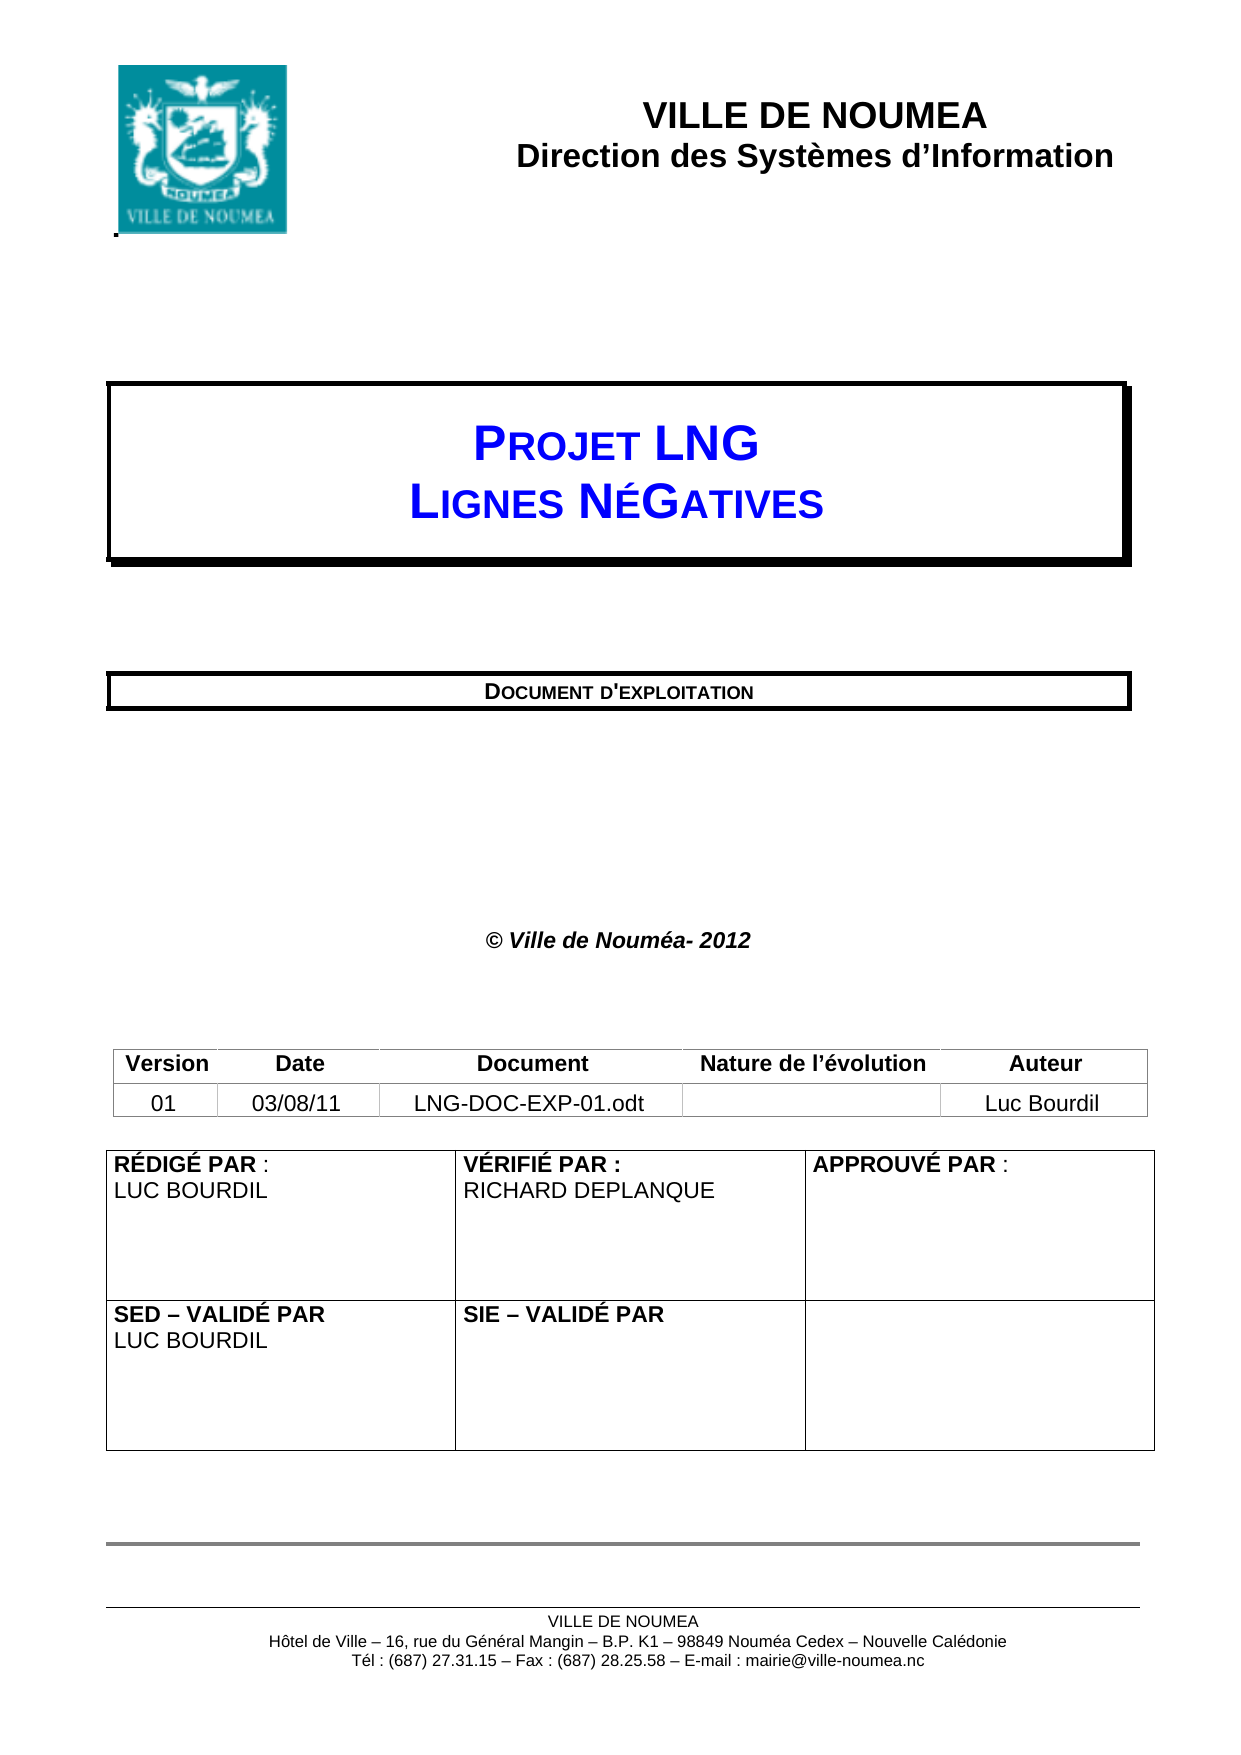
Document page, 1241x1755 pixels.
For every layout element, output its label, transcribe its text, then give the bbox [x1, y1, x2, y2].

text © Ville de Nouméa- 2012 [106, 927, 1132, 954]
table_header Document [380, 1050, 682, 1082]
table_header Approuvé par : nom Qualité Date Signature [806, 1151, 1154, 1300]
table_header Vérifié par : RICHARD DEPLANQUE [456, 1151, 805, 1300]
text Lignes NéGatives [111, 464, 1122, 529]
table_header Rédigé par : LUC BOURDIL [107, 1151, 455, 1300]
table_cell LNG-DOC-EXP-01.DOC [380, 1084, 682, 1116]
table_header Nature de l’évolution [683, 1050, 940, 1082]
table_header Auteur [941, 1050, 1147, 1082]
table_cell SIE – VALIDé PAR [456, 1301, 805, 1450]
table_cell 01 [114, 1084, 217, 1116]
table_cell [683, 1084, 940, 1116]
table_cell Luc Bourdil [941, 1084, 1147, 1116]
text Document d'exploitation [111, 676, 1127, 706]
table_header Version [114, 1050, 217, 1082]
table_cell [806, 1301, 1154, 1450]
table_cell 03/08/11 [218, 1084, 379, 1116]
table_cell SED – VALIDé PAR LUC BOURDIL [107, 1301, 455, 1450]
text Projet LNG [111, 407, 1122, 464]
table_header Date [218, 1050, 379, 1082]
